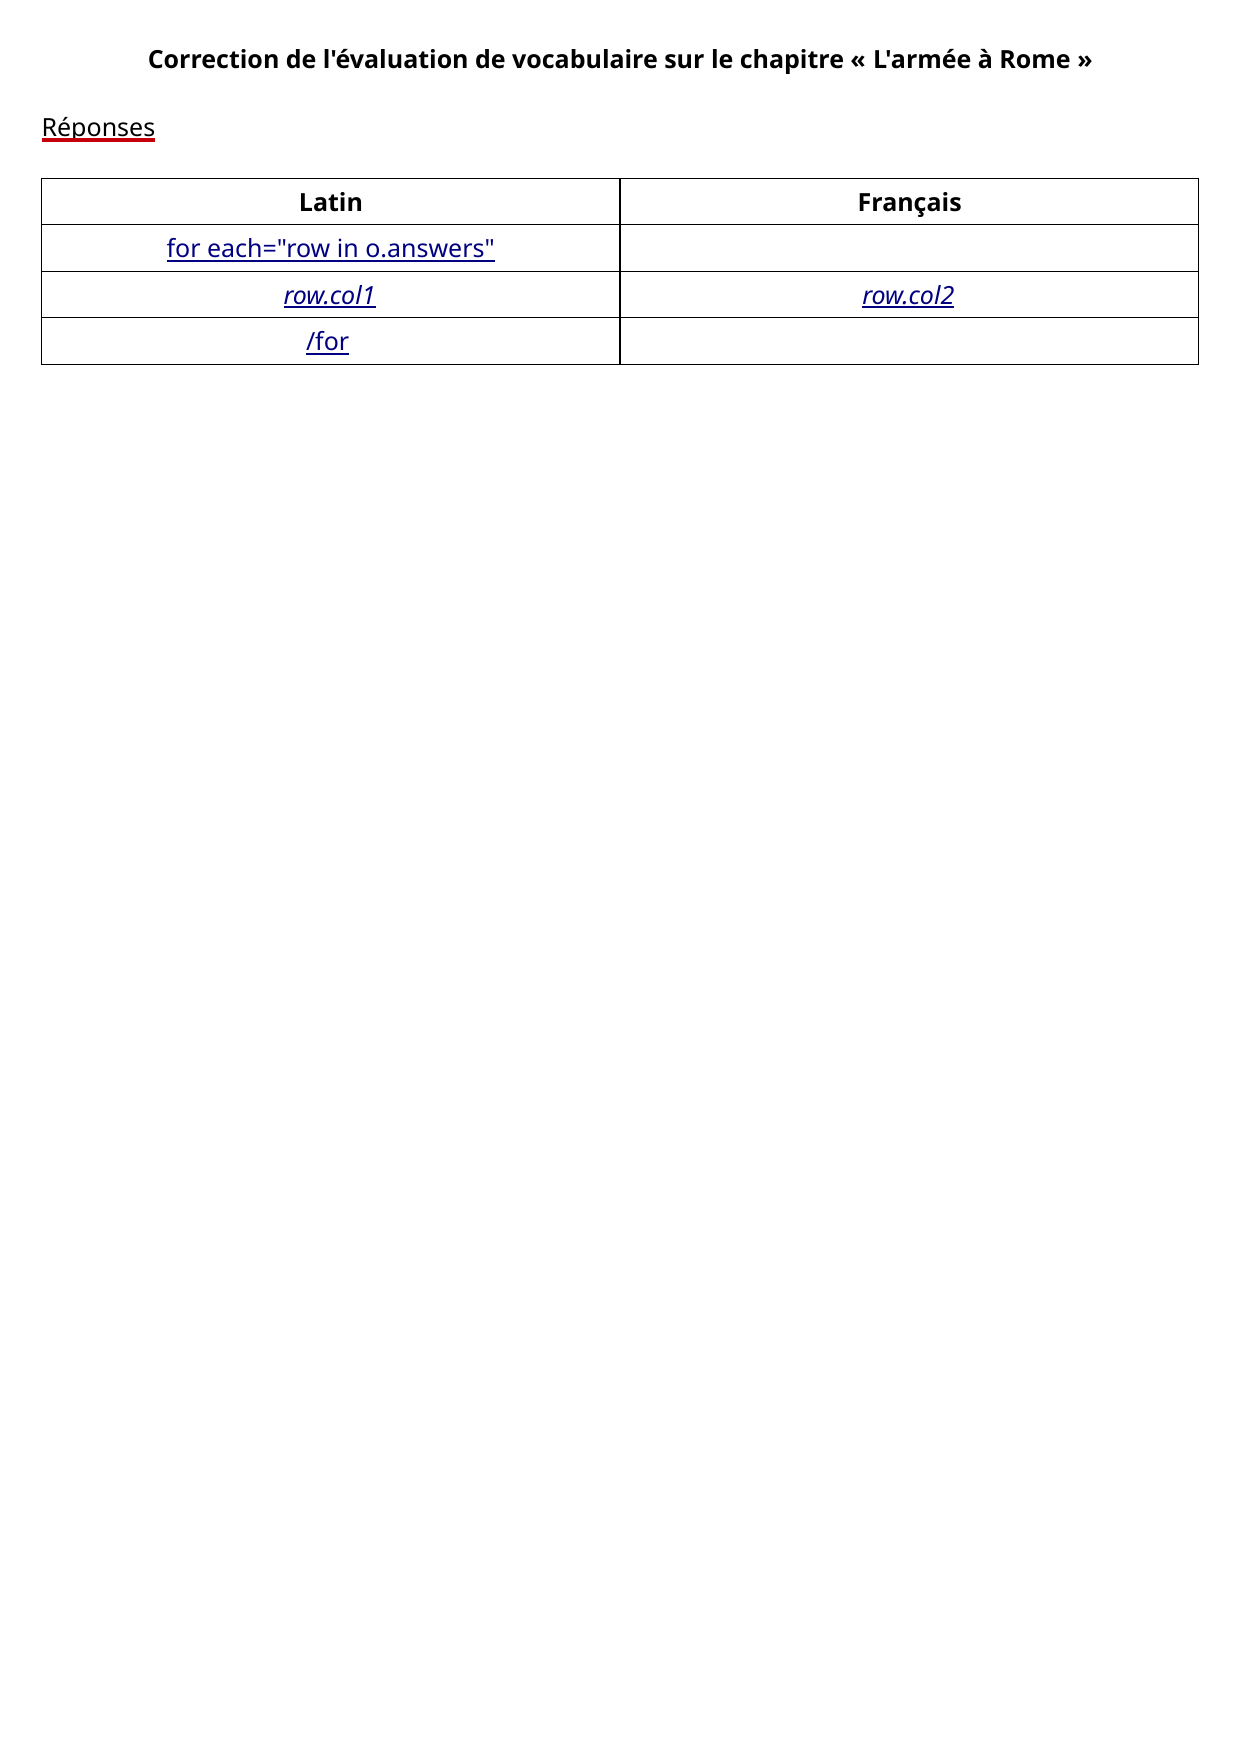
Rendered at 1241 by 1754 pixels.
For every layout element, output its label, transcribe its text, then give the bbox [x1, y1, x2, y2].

table_header Latin [42, 179, 619, 224]
table_cell for each="row in o.answers" [42, 225, 619, 271]
text Réponses [41, 109, 1199, 143]
table_cell row.col2 [621, 272, 1198, 317]
table_cell [621, 318, 1198, 364]
text Correction de l'évaluation de vocabulaire sur le chapitre « L'armée à Rome » [41, 41, 1199, 75]
table_cell row.col1 [42, 272, 619, 317]
table_cell /for [42, 318, 619, 364]
table_header Français [621, 179, 1198, 224]
table_cell [621, 225, 1198, 271]
